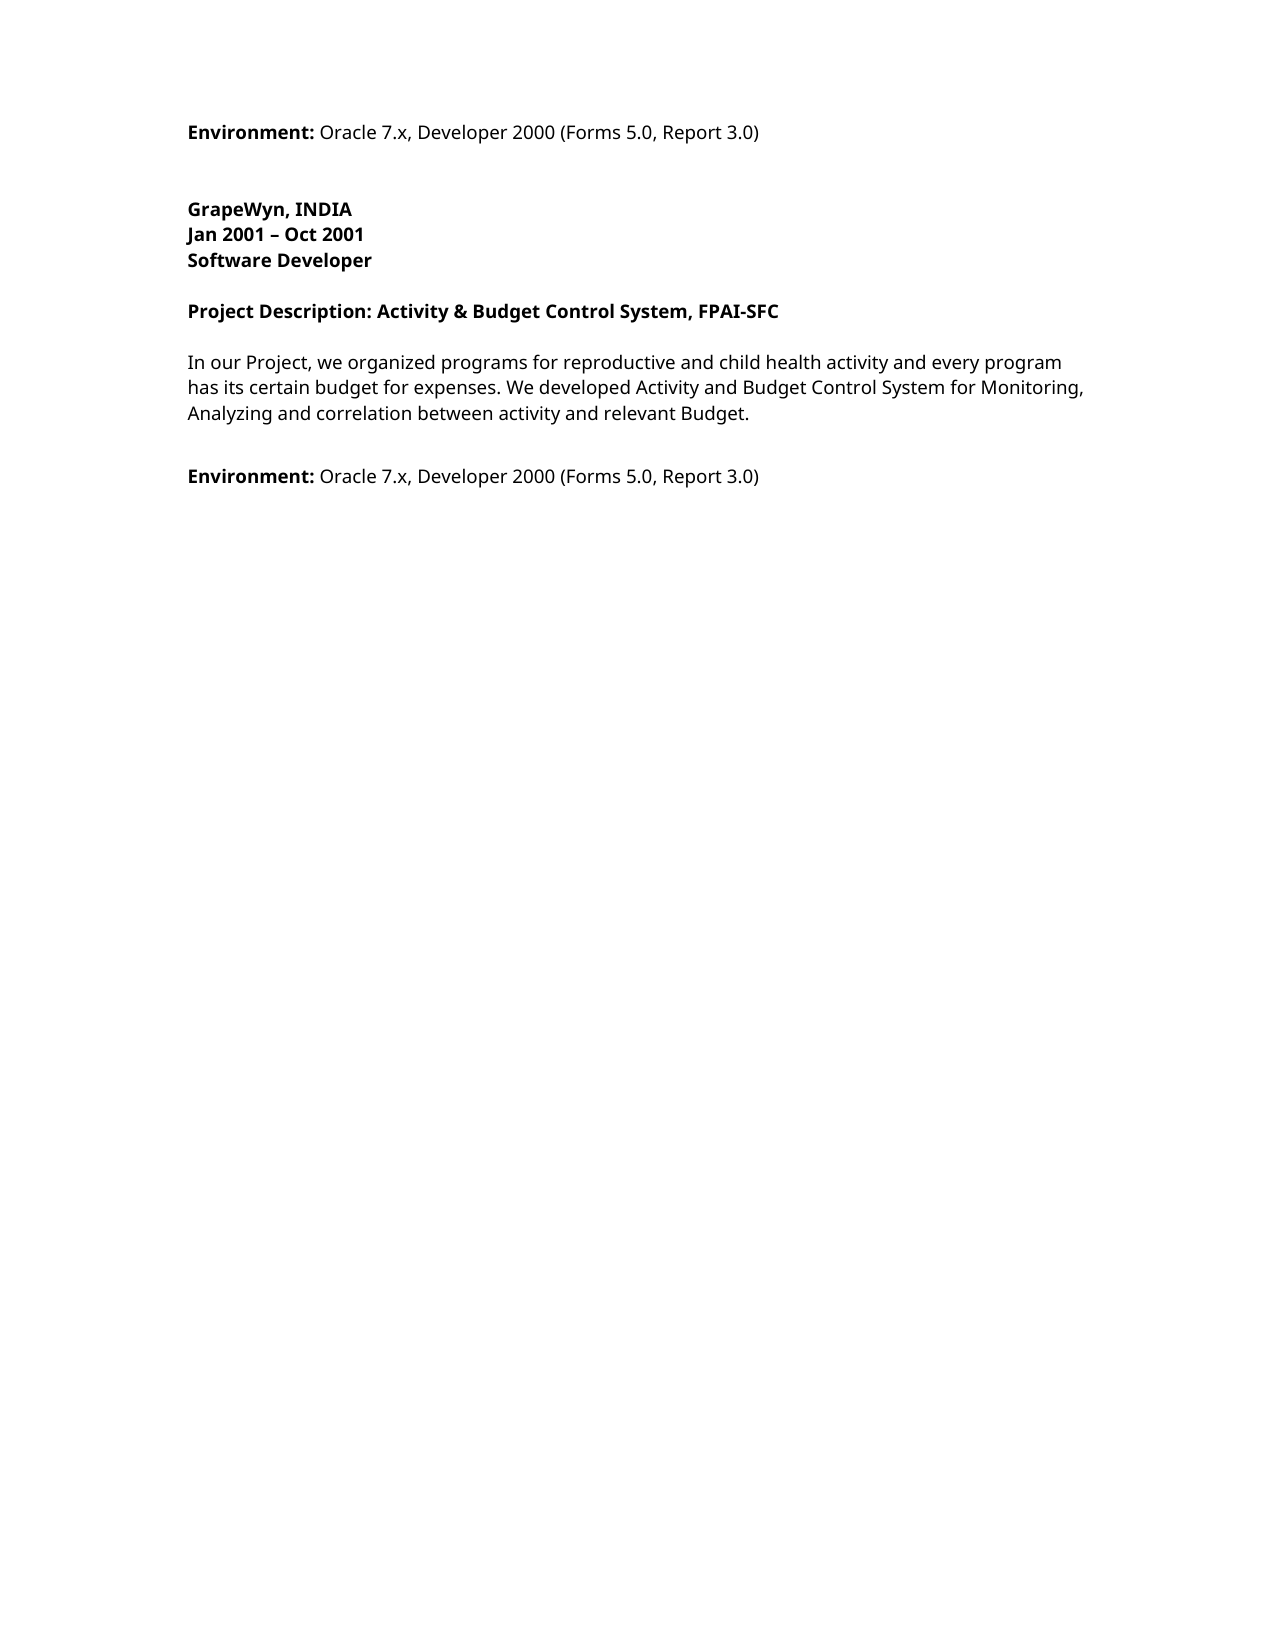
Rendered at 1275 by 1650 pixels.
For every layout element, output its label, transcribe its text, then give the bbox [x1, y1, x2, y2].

text Jan 2001 – Oct 2001 [187, 221, 1087, 247]
text Environment: Oracle 7.x, Developer 2000 (Forms 5.0, Report 3.0) [187, 119, 1087, 145]
text In our Project, we organized programs for reproductive and child health activity and every program has its certain budget for expenses. We developed Activity and Budget Control System for Monitoring, Analyzing and correlation between activity and relevant Budget. [187, 349, 1087, 426]
text Environment: Oracle 7.x, Developer 2000 (Forms 5.0, Report 3.0) [187, 463, 1087, 489]
subtitle GrapeWyn, INDIA [187, 196, 1087, 221]
text Software Developer [187, 247, 1087, 272]
text Project Description: Activity & Budget Control System, FPAI-SFC [187, 298, 1087, 323]
